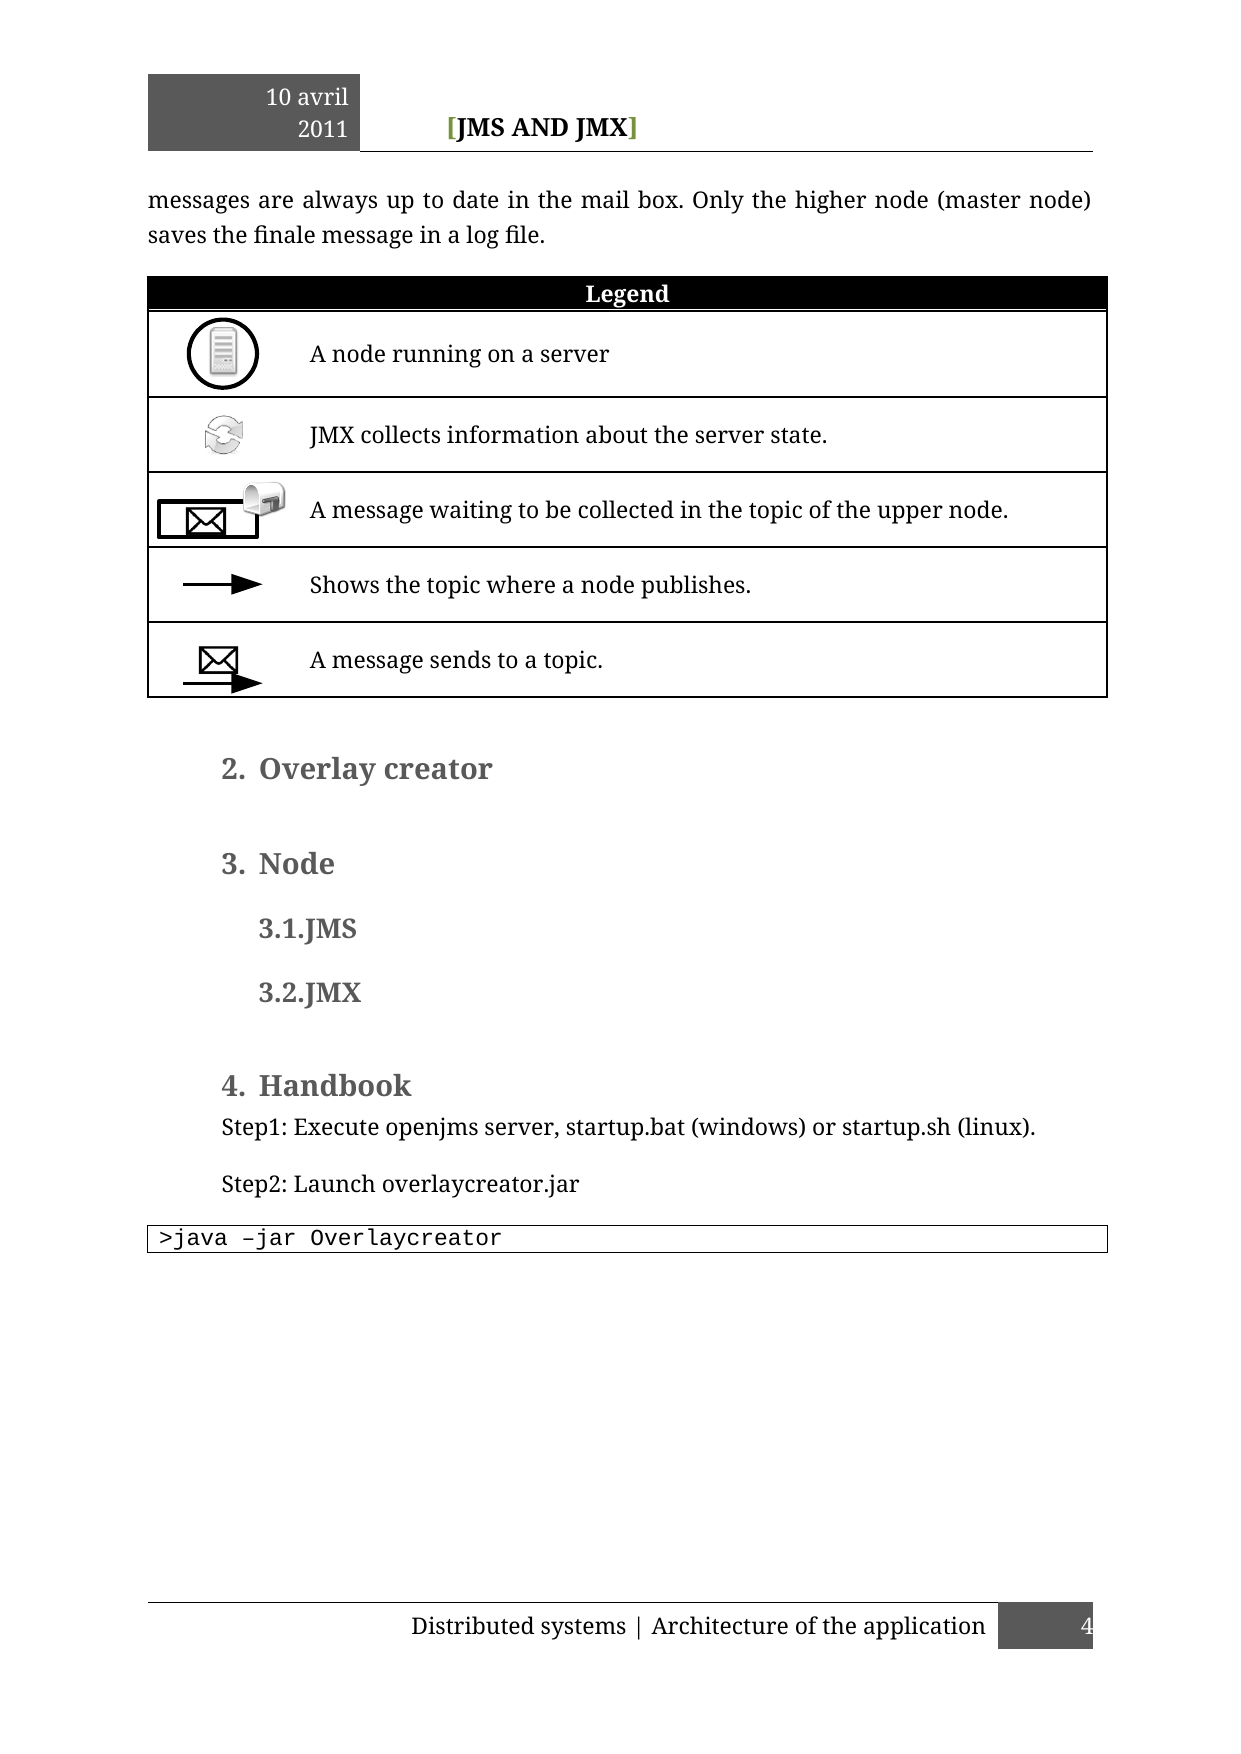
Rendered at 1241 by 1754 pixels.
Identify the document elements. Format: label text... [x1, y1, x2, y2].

text Step2: Launch overlaycreator.jar [148, 1168, 1093, 1199]
table_cell [149, 473, 298, 546]
table_cell A message waiting to be collected in the topic of the upper node. [298, 473, 1106, 546]
text messages are always up to date in the mail box. Only the higher node (master node) saves the finale message in a log file. [148, 183, 1093, 251]
table_cell [149, 312, 298, 396]
subtitle Overlay creator [148, 748, 1093, 788]
table_cell [149, 623, 298, 696]
table_cell [149, 548, 298, 621]
table_cell JMX collects information about the server state. [298, 398, 1106, 471]
table_cell A node running on a server [298, 312, 1106, 396]
table_cell [149, 398, 298, 471]
table_cell A message sends to a topic. [298, 623, 1106, 696]
text Step1: Execute openjms server, startup.bat (windows) or startup.sh (linux). [148, 1111, 1093, 1142]
table_header Legend [149, 278, 1106, 309]
subtitle JMX [185, 973, 1093, 1010]
table_header >java –jar Overlaycreator [148, 1226, 1107, 1252]
subtitle Node [148, 843, 1093, 883]
subtitle Handbook [148, 1066, 1093, 1105]
subtitle JMS [185, 910, 1093, 947]
table_cell Shows the topic where a node publishes. [298, 548, 1106, 621]
